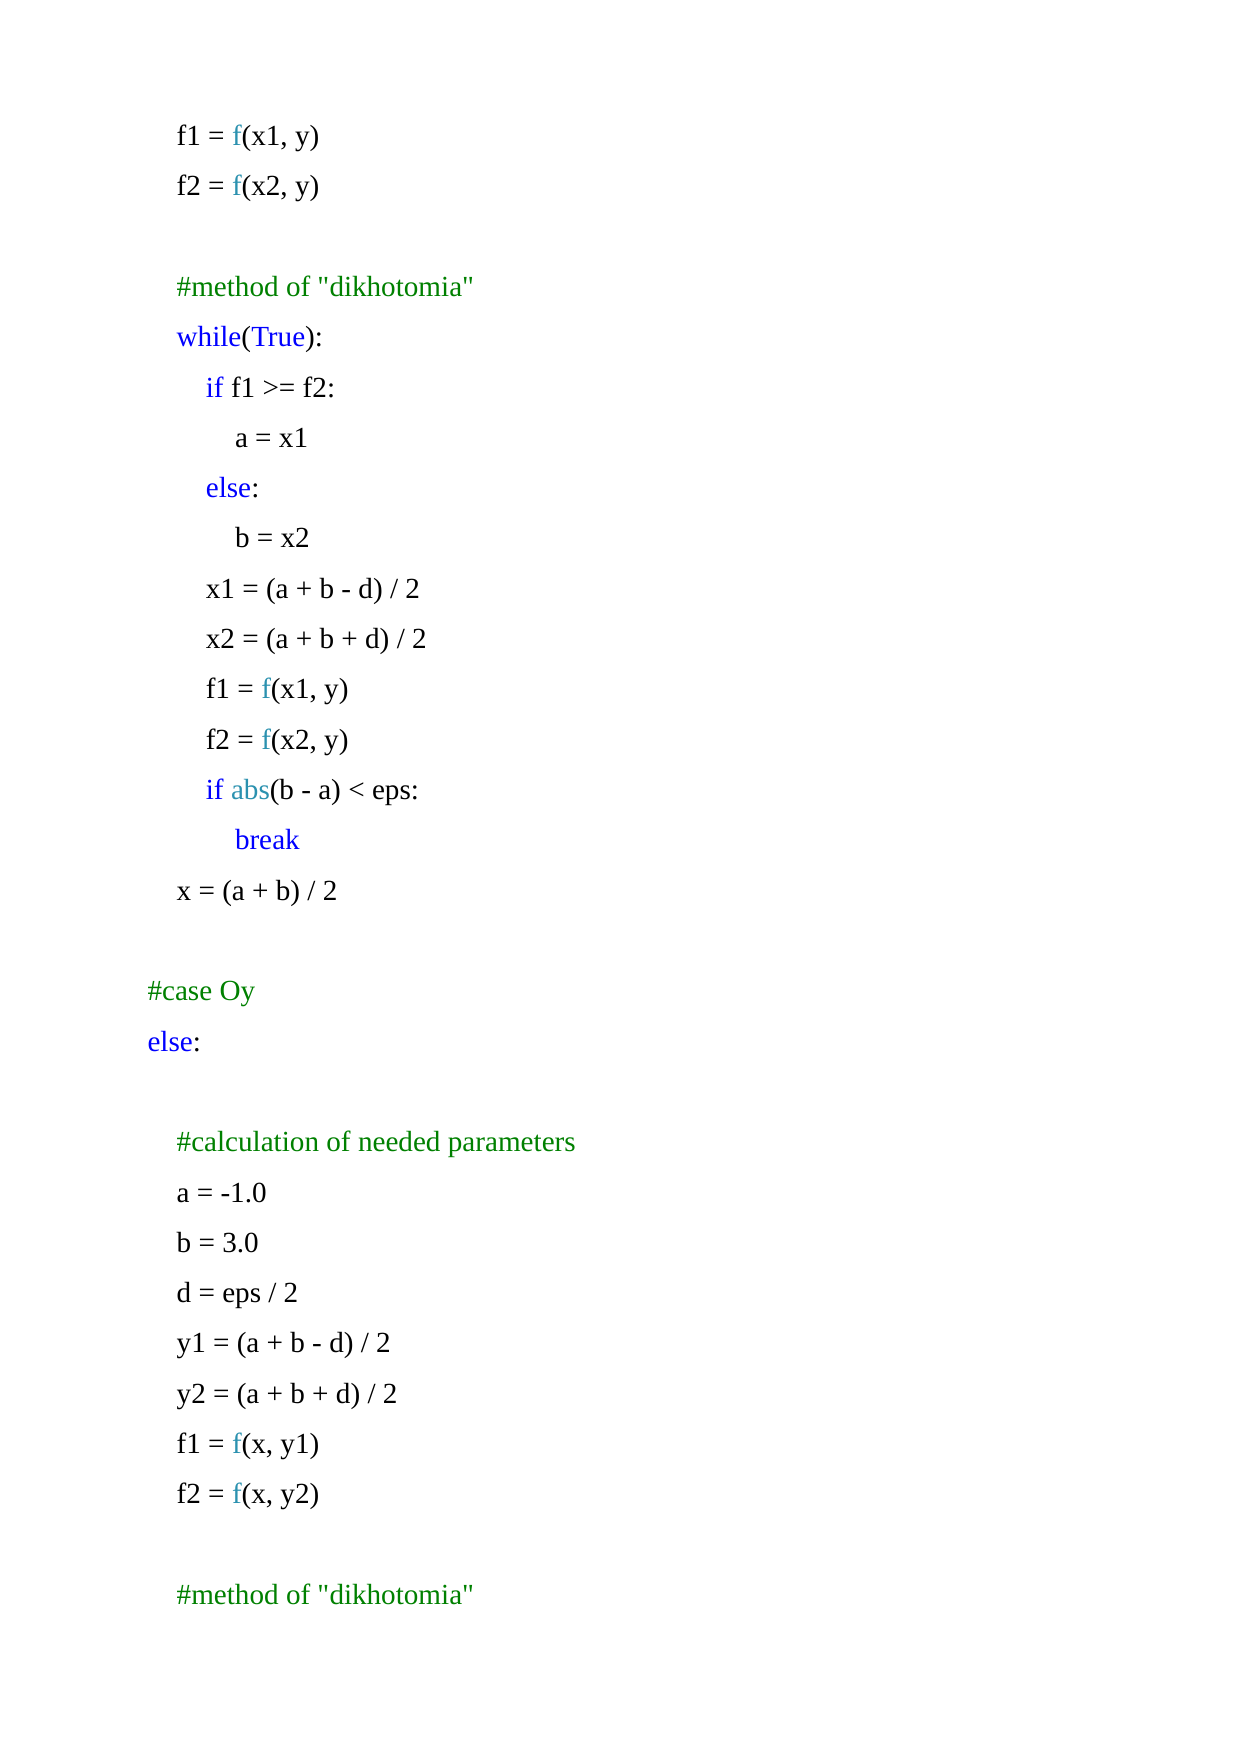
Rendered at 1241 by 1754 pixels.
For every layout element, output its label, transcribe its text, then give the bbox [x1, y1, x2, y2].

text while(True): [118, 319, 1122, 353]
text f2 = f(x, y2) [118, 1477, 1122, 1510]
text y2 = (a + b + d) / 2 [118, 1376, 1122, 1409]
text break [118, 822, 1122, 856]
text a = -1.0 [118, 1175, 1122, 1208]
text f1 = f(x, y1) [118, 1426, 1122, 1460]
text x1 = (a + b - d) / 2 [118, 571, 1122, 604]
text #method of "dikhotomia" [118, 1577, 1122, 1611]
text #calculation of needed parameters [118, 1124, 1122, 1158]
text #method of "dikhotomia" [118, 269, 1122, 303]
text x2 = (a + b + d) / 2 [118, 621, 1122, 655]
text if f1 >= f2: [118, 370, 1122, 403]
text f2 = f(x2, y) [118, 168, 1122, 202]
text b = x2 [118, 521, 1122, 554]
text else: [118, 1024, 1122, 1057]
text x = (a + b) / 2 [118, 873, 1122, 906]
text b = 3.0 [118, 1225, 1122, 1258]
text #case Oy [118, 973, 1122, 1007]
text d = eps / 2 [118, 1275, 1122, 1309]
text f2 = f(x2, y) [118, 722, 1122, 755]
text if abs(b - a) < eps: [118, 772, 1122, 806]
text y1 = (a + b - d) / 2 [118, 1326, 1122, 1359]
text else: [118, 470, 1122, 504]
text f1 = f(x1, y) [118, 118, 1122, 152]
text a = x1 [118, 420, 1122, 453]
text f1 = f(x1, y) [118, 672, 1122, 705]
